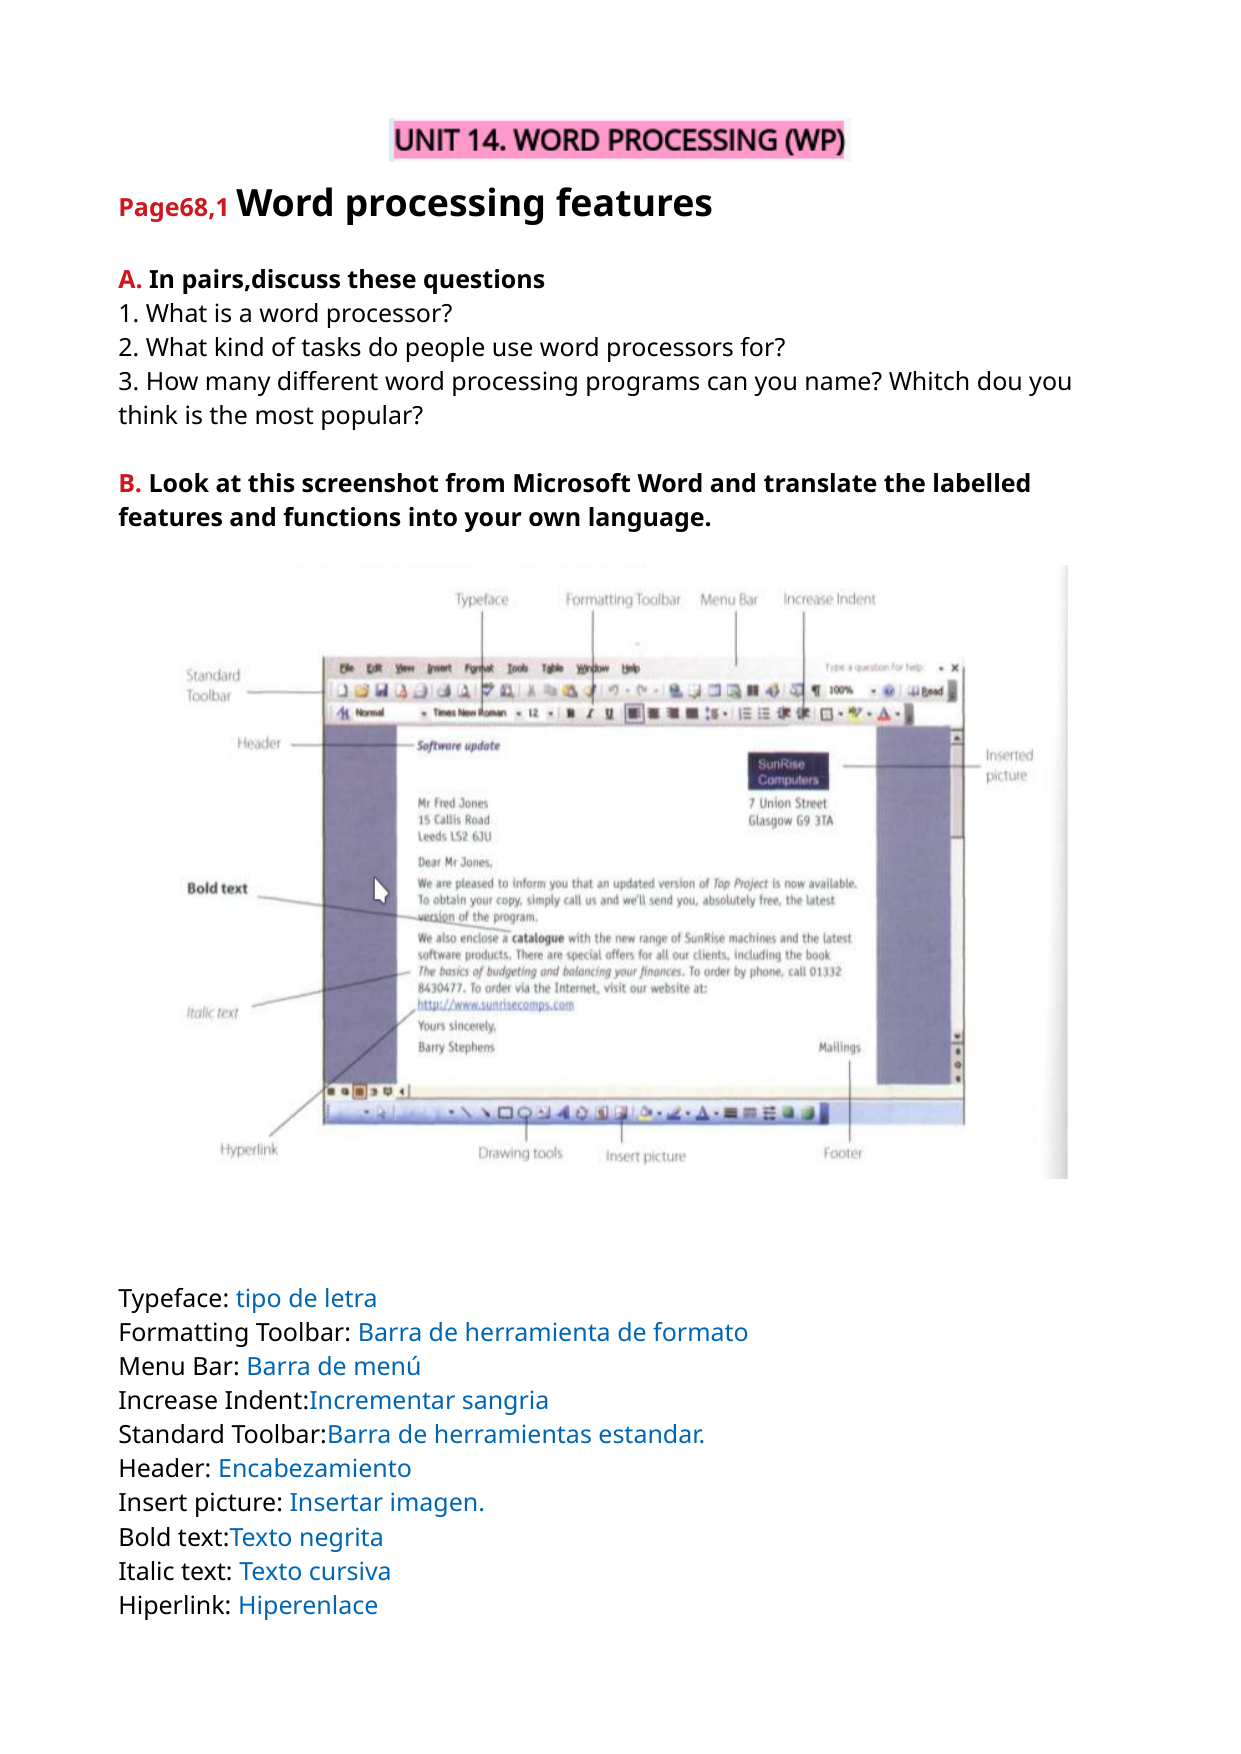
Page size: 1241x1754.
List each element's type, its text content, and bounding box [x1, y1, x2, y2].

text B. Look at this screenshot from Microsoft Word and translate the labelled features and functions into your own language. [118, 466, 1122, 534]
text Formatting Toolbar: Barra de herramienta de formato [118, 1315, 1122, 1349]
text Standard Toolbar:Barra de herramientas estandar. [118, 1417, 1122, 1451]
picture [388, 118, 852, 162]
text 3. How many different word processing programs can you name? Whitch dou you think is the most popular? [118, 364, 1122, 432]
text Hiperlink: Hiperenlace [118, 1587, 1122, 1621]
text 1. What is a word processor? [118, 296, 1122, 329]
text Insert picture: Insertar imagen. [118, 1485, 1122, 1519]
text Header: Encabezamiento [118, 1451, 1122, 1485]
text Page68,1 Word processing features [118, 176, 1122, 227]
text A. In pairs,discuss these questions [118, 261, 1122, 296]
picture [141, 565, 1068, 1179]
text 2. What kind of tasks do people use word processors for? [118, 329, 1122, 364]
text Typeface: tipo de letra [118, 1281, 1122, 1315]
text Italic text: Texto cursiva [118, 1553, 1122, 1587]
text Increase Indent:Incrementar sangria [118, 1383, 1122, 1417]
text Menu Bar: Barra de menú [118, 1349, 1122, 1383]
text Bold text:Texto negrita [118, 1519, 1122, 1553]
